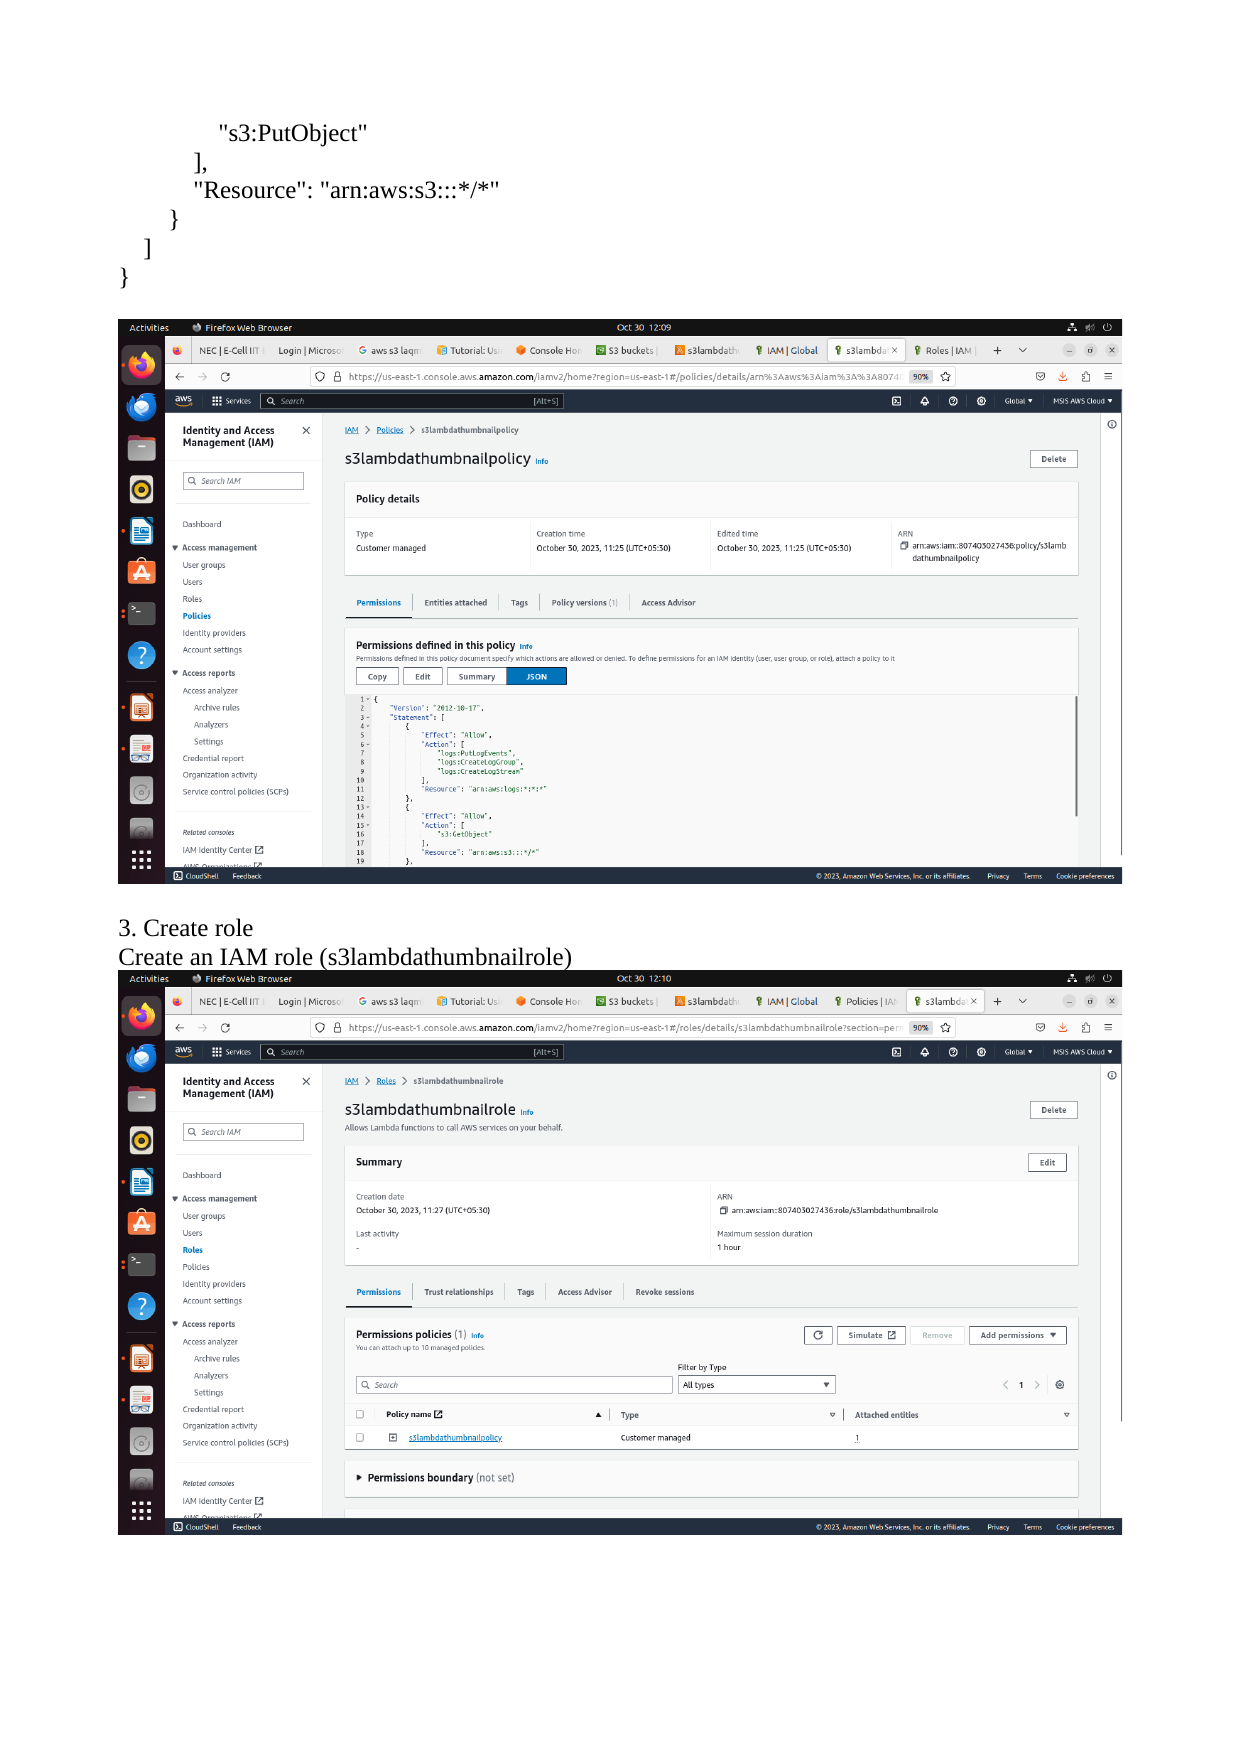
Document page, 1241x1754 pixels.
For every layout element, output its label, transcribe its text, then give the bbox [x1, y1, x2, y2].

text "s3:PutObject" [118, 118, 1122, 147]
text ], [118, 147, 1122, 176]
text Create an IAM role (s3lambdathumbnailrole) [118, 942, 1122, 970]
text 3. Create role [118, 913, 1122, 942]
text ] [118, 233, 1122, 262]
text "Resource": "arn:aws:s3:::*/*" [118, 176, 1122, 204]
text } [118, 262, 1122, 291]
picture [118, 970, 1123, 1535]
text } [118, 204, 1122, 233]
picture [118, 319, 1123, 884]
